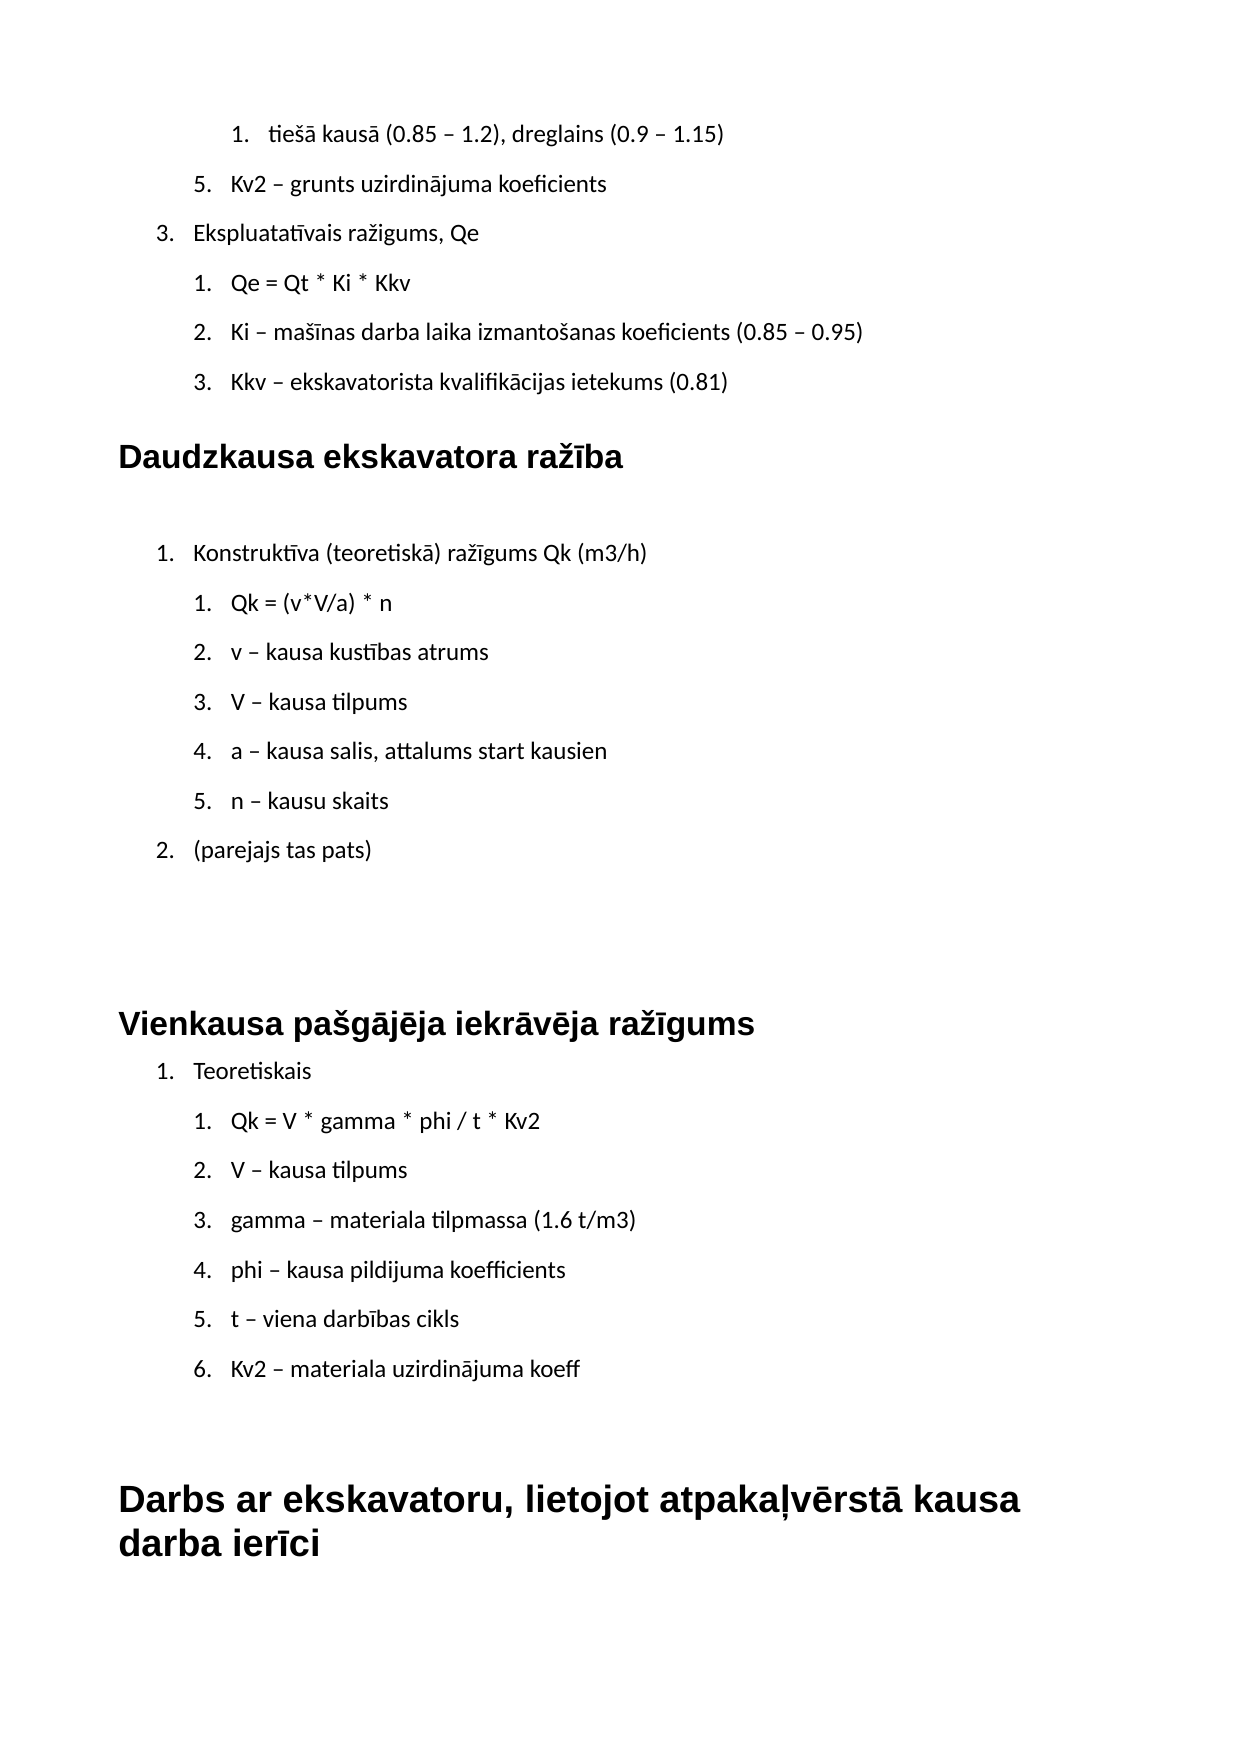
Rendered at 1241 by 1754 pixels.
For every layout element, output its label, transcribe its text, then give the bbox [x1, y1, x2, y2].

list Ki – mašīnas darba laika izmantošanas koeficients (0.85 – 0.95) [193, 316, 1122, 347]
list phi – kausa pildijuma koefficients [193, 1254, 1122, 1284]
list Teoretiskais [156, 1055, 1122, 1086]
list V – kausa tilpums [193, 1154, 1122, 1185]
list Qk = (v*V/a) * n [193, 587, 1122, 617]
list a – kausa salis, attalums start kausien [193, 736, 1122, 766]
list Kv2 – grunts uzirdinājuma koeficients [193, 168, 1122, 198]
list t – viena darbības cikls [193, 1303, 1122, 1334]
list (parejajs tas pats) [156, 835, 1122, 865]
list Kkv – ekskavatorista kvalifikācijas ietekums (0.81) [193, 366, 1122, 397]
list v – kausa kustības atrums [193, 636, 1122, 667]
list V – kausa tilpums [193, 686, 1122, 716]
list Konstruktīva (teoretiskā) ražīgums Qk (m3/h) [156, 537, 1122, 568]
list Qk = V * gamma * phi / t * Kv2 [193, 1105, 1122, 1136]
subtitle Daudzkausa ekskavatora ražība [118, 436, 1122, 475]
list gamma – materiala tilpmassa (1.6 t/m3) [193, 1204, 1122, 1235]
list Ekspluatatīvais ražigums, Qe [156, 217, 1122, 248]
list tiešā kausā (0.85 – 1.2), dreglains (0.9 – 1.15) [231, 118, 1122, 149]
list n – kausu skaits [193, 785, 1122, 816]
list Kv2 – materiala uzirdinājuma koeff [193, 1353, 1122, 1383]
list Qe = Qt * Ki * Kkv [193, 267, 1122, 297]
subtitle Darbs ar ekskavatoru, lietojot atpakaļvērstā kausa darba ierīci [118, 1477, 1122, 1564]
subtitle Vienkausa pašgājēja iekrāvēja ražīgums [118, 1004, 1122, 1043]
